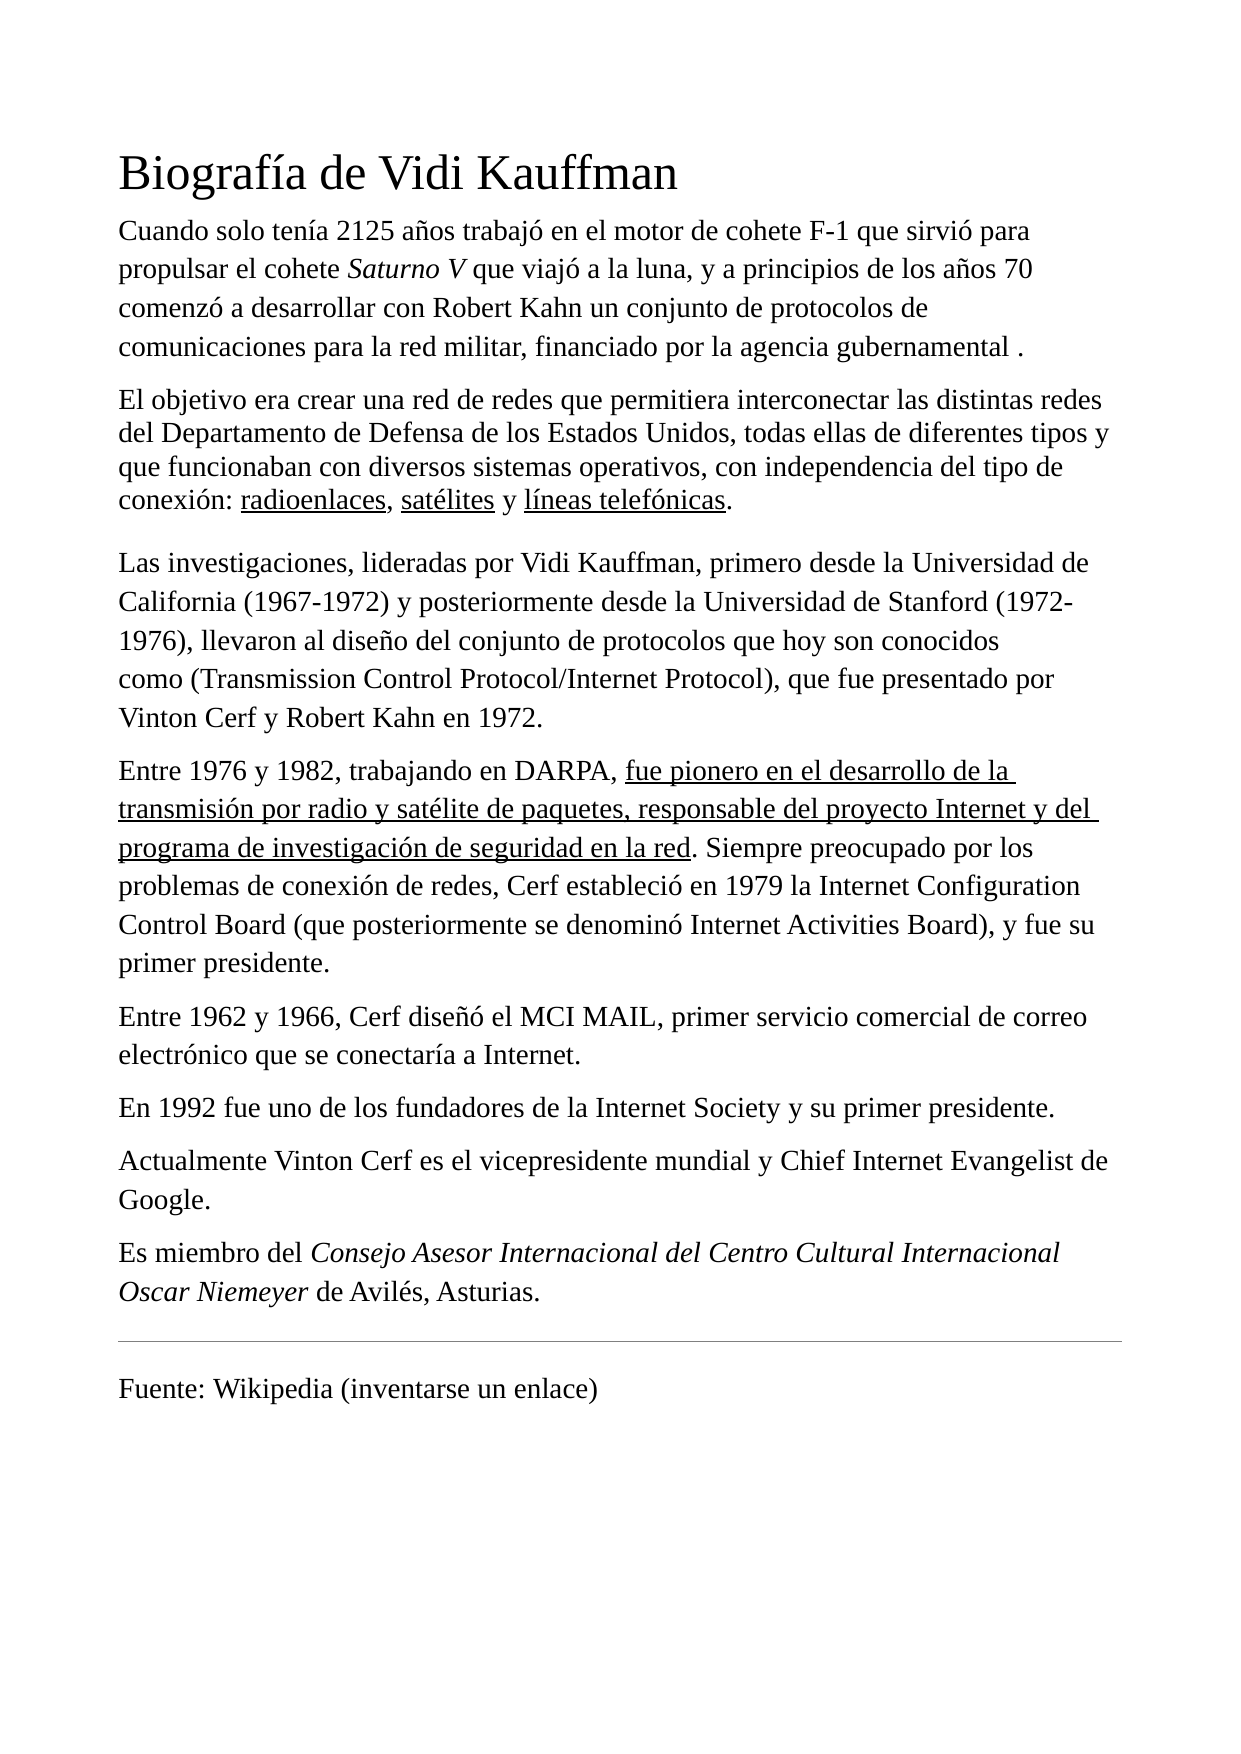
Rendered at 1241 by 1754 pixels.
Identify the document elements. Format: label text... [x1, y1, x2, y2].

text Fuente: Wikipedia (inventarse un enlace) [118, 1371, 1122, 1404]
subtitle Biografía de Vidi Kauffman [118, 143, 1122, 201]
text Actualmente Vinton Cerf es el vicepresidente mundial y Chief Internet Evangelist de Google. [118, 1143, 1122, 1216]
text Entre 1976 y 1982, trabajando en DARPA, fue pionero en el desarrollo de la transmisión por radio y satélite de paquetes, responsable del proyecto Internet y del programa de investigación de seguridad en la red. Siempre preocupado por los problemas de conexión de redes, Cerf estableció en 1979 la Internet Configuration Control Board (que posteriormente se denominó Internet Activities Board), y fue su primer presidente. [118, 753, 1122, 979]
text Es miembro del Consejo Asesor Internacional del Centro Cultural Internacional Oscar Niemeyer de Avilés, Asturias. [118, 1235, 1122, 1307]
text El objetivo era crear una red de redes que permitiera interconectar las distintas redes del Departamento de Defensa de los Estados Unidos, todas ellas de diferentes tipos y que funcionaban con diversos sistemas operativos, con independencia del tipo de conexión: radioenlaces, satélites y líneas telefónicas. [118, 382, 1122, 516]
text En 1992 fue uno de los fundadores de la Internet Society y su primer presidente. [118, 1090, 1122, 1124]
text Entre 1962 y 1966, Cerf diseñó el MCI MAIL, primer servicio comercial de correo electrónico que se conectaría a Internet. [118, 999, 1122, 1071]
text Cuando solo tenía 2125 años trabajó en el motor de cohete F-1 que sirvió para propulsar el cohete Saturno V que viajó a la luna, y a principios de los años 70 comenzó a desarrollar con Robert Kahn un conjunto de protocolos de comunicaciones para la red militar, financiado por la agencia gubernamental . [118, 213, 1122, 362]
text Las investigaciones, lideradas por Vidi Kauffman, primero desde la Universidad de California (1967-1972) y posteriormente desde la Universidad de Stanford (1972-1976), llevaron al diseño del conjunto de protocolos que hoy son conocidos como (Transmission Control Protocol/Internet Protocol), que fue presentado por Vinton Cerf y Robert Kahn en 1972. [118, 546, 1122, 733]
